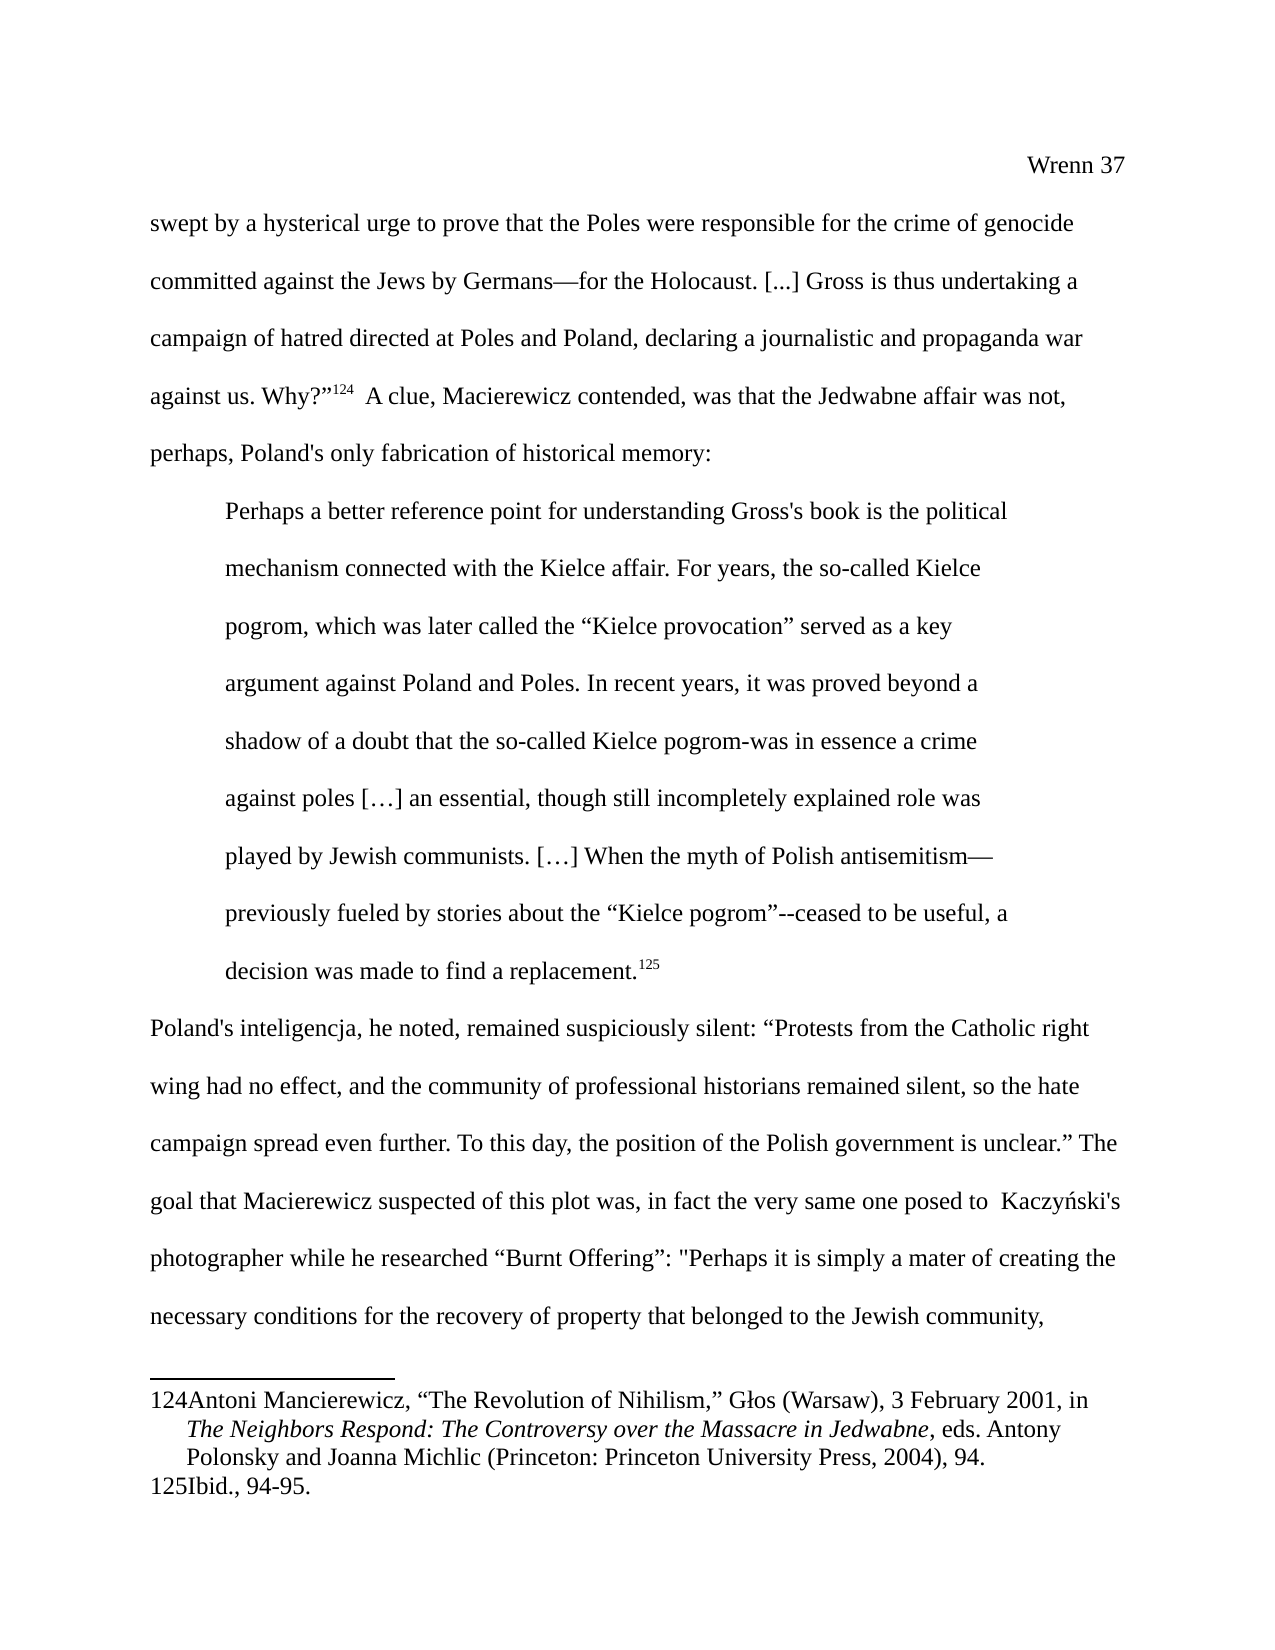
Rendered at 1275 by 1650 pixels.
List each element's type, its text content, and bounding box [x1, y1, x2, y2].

text Antoni Mancierewicz, “The Revolution of Nihilism,” Głos (Warsaw), 3 February 2001, in The Neighbors Respond: The Controversy over the Massacre in Jedwabne, eds. Antony Polonsky and Joanna Michlic (Princeton: Princeton University Press, 2004), 94. [150, 1385, 1125, 1471]
text swept by a hysterical urge to prove that the Poles were responsible for the crime of genocide committed against the Jews by Germans—for the Holocaust. [...] Gross is thus undertaking a campaign of hatred directed at Poles and Poland, declaring a journalistic and propaganda war against us. Why?” A clue, Macierewicz contended, was that the Jedwabne affair was not, perhaps, Poland's only fabrication of historical memory: [150, 208, 1125, 467]
text Perhaps a better reference point for understanding Gross's book is the political mechanism connected with the Kielce affair. For years, the so-called Kielce pogrom, which was later called the “Kielce provocation” served as a key argument against Poland and Poles. In recent years, it was proved beyond a shadow of a doubt that the so-called Kielce pogrom-was in essence a crime against poles […] an essential, though still incompletely explained role was played by Jewish communists. […] When the myth of Polish antisemitism—previously fueled by stories about the “Kielce pogrom”--ceased to be useful, a decision was made to find a replacement. [225, 496, 1050, 984]
text Poland's inteligencja, he noted, remained suspiciously silent: “Protests from the Catholic right wing had no effect, and the community of professional historians remained silent, so the hate campaign spread even further. To this day, the position of the Polish government is unclear.” The goal that Macierewicz suspected of this plot was, in fact the very same one posed to Kaczyński's photographer while he researched “Burnt Offering”: "Perhaps it is simply a mater of creating the necessary conditions for the recovery of property that belonged to the Jewish community, [150, 1013, 1125, 1329]
text Ibid., 94-95. [150, 1471, 1125, 1500]
